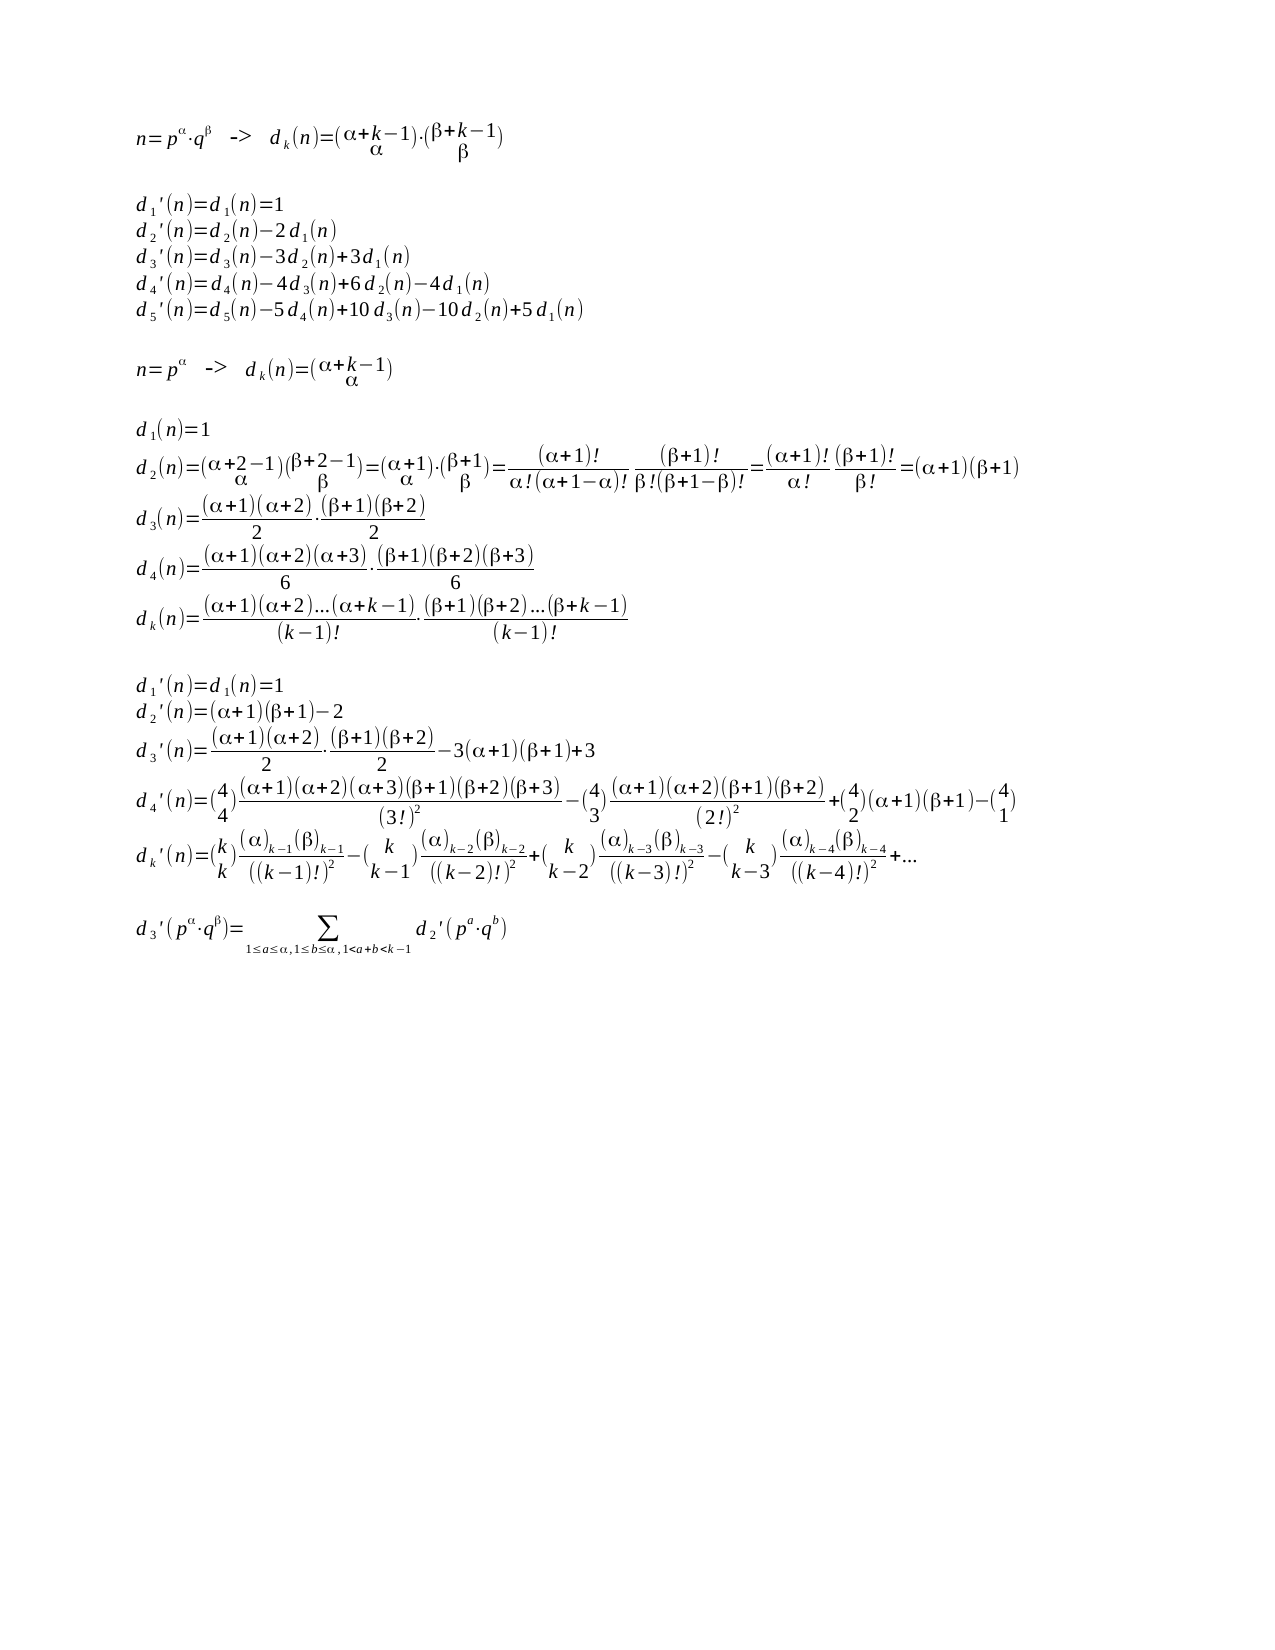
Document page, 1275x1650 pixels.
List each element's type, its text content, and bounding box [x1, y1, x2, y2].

text -> [118, 118, 1157, 164]
text -> [118, 352, 1157, 388]
